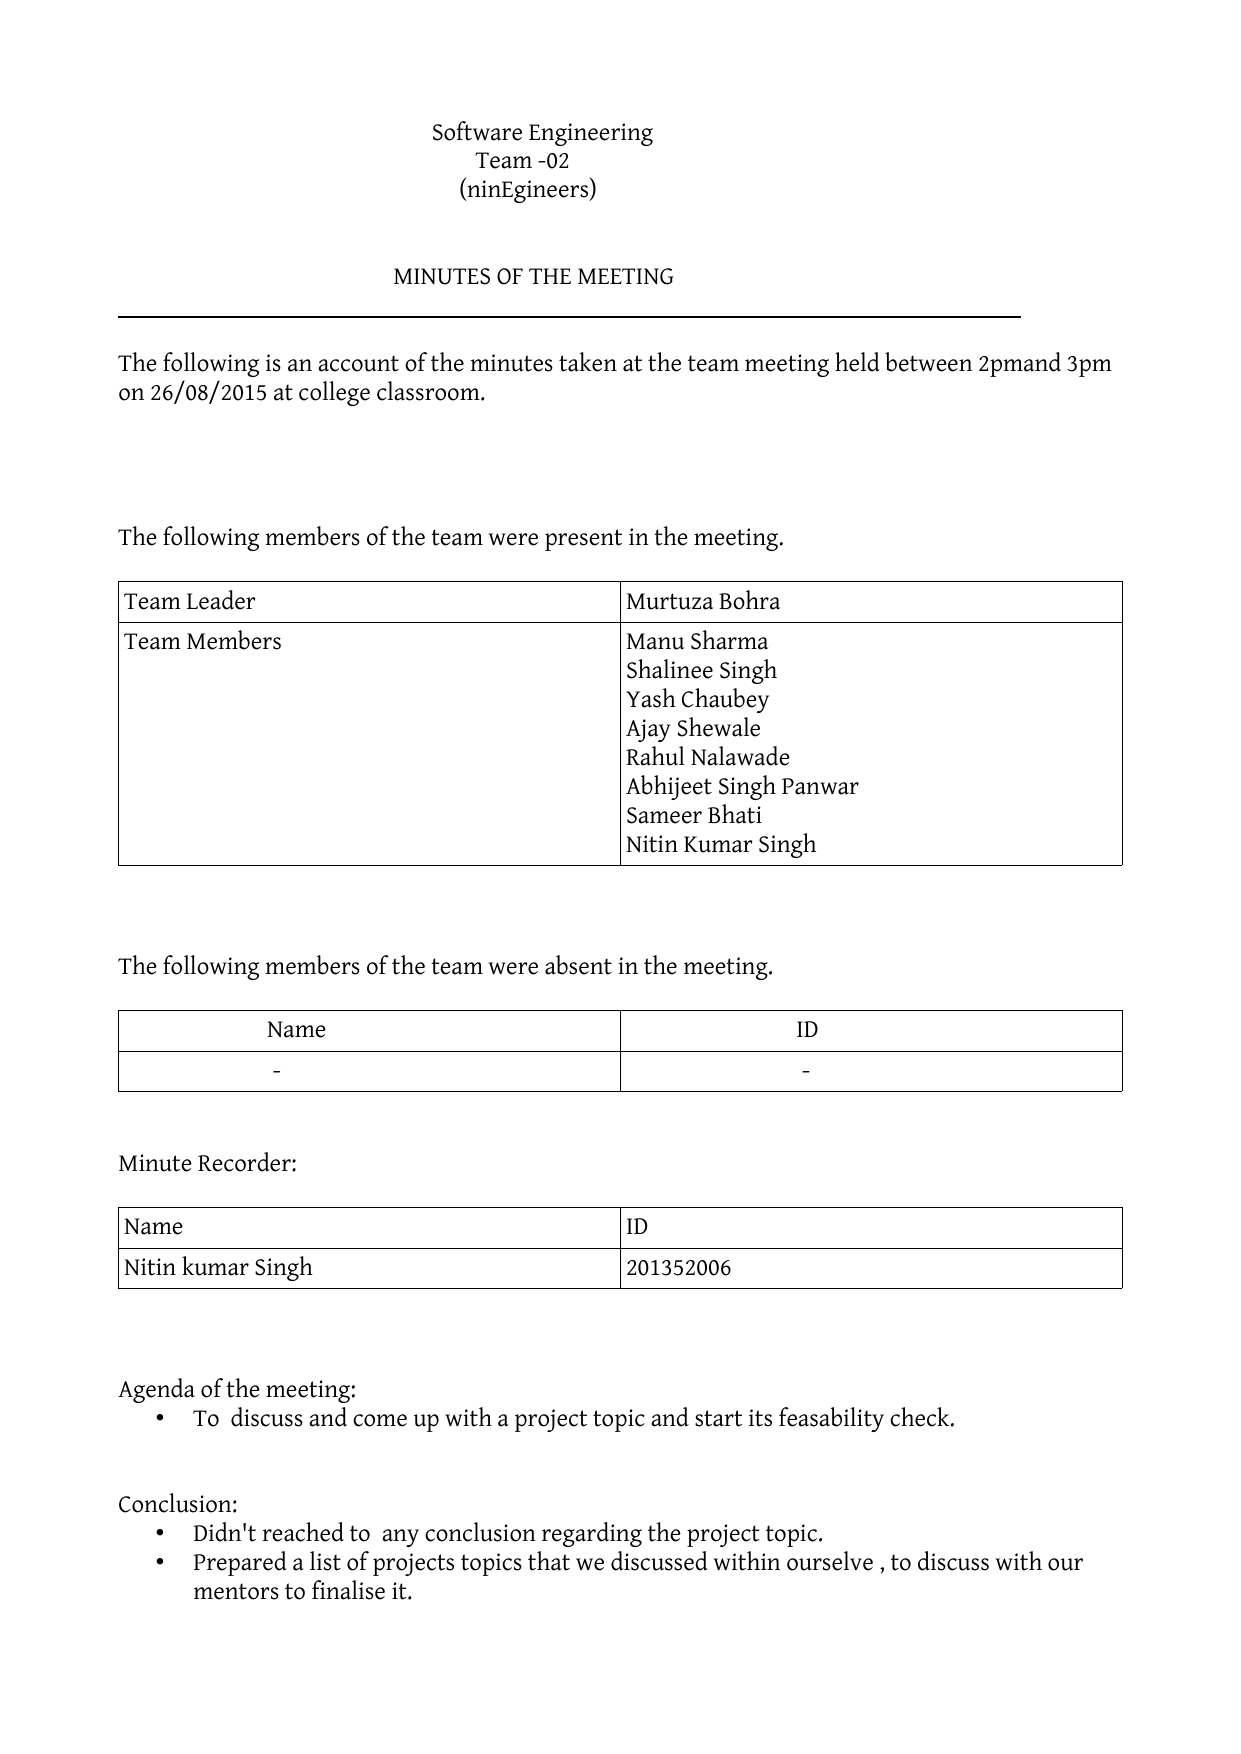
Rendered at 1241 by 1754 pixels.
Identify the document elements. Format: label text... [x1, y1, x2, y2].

table_cell Manu Sharma Shalinee Singh Yash Chaubey Ajay Shewale Rahul Nalawade Abhijeet Singh Panwar Sameer Bhati Nitin Kumar Singh [621, 623, 1122, 865]
text MINUTES OF THE MEETING [118, 263, 1122, 292]
text Conclusion: [118, 1491, 1122, 1520]
table_cell - [621, 1052, 1122, 1091]
table_cell - [119, 1052, 620, 1091]
text Team -02 [118, 147, 1122, 176]
text on 26/08/2015 at college classroom. [118, 379, 1122, 408]
table_cell Team Members [119, 623, 620, 865]
text The following members of the team were absent in the meeting. [118, 952, 1122, 981]
table_header Murtuza Bohra [621, 582, 1122, 622]
table_header Name [119, 1208, 620, 1248]
text Agenda of the meeting: [118, 1375, 1122, 1404]
text (ninEgineers) [118, 176, 1122, 205]
table_header Name [119, 1011, 620, 1051]
list Prepared a list of projects topics that we discussed within ourselve , to discuss with our mentors to finalise it. [156, 1549, 1122, 1607]
text The following is an account of the minutes taken at the team meeting held between 2pmand 3pm [118, 350, 1122, 379]
text Software Engineering [118, 118, 1122, 147]
list To discuss and come up with a project topic and start its feasability check. [156, 1404, 1122, 1433]
table_cell 201352006 [621, 1249, 1122, 1288]
text Minute Recorder: [118, 1149, 1122, 1178]
table_header ID [621, 1208, 1122, 1248]
table_cell Nitin kumar Singh [119, 1249, 620, 1288]
text The following members of the team were present in the meeting. [118, 523, 1122, 552]
table_header ID [621, 1011, 1122, 1051]
table_header Team Leader [119, 582, 620, 622]
list Didn't reached to any conclusion regarding the project topic. [156, 1520, 1122, 1549]
